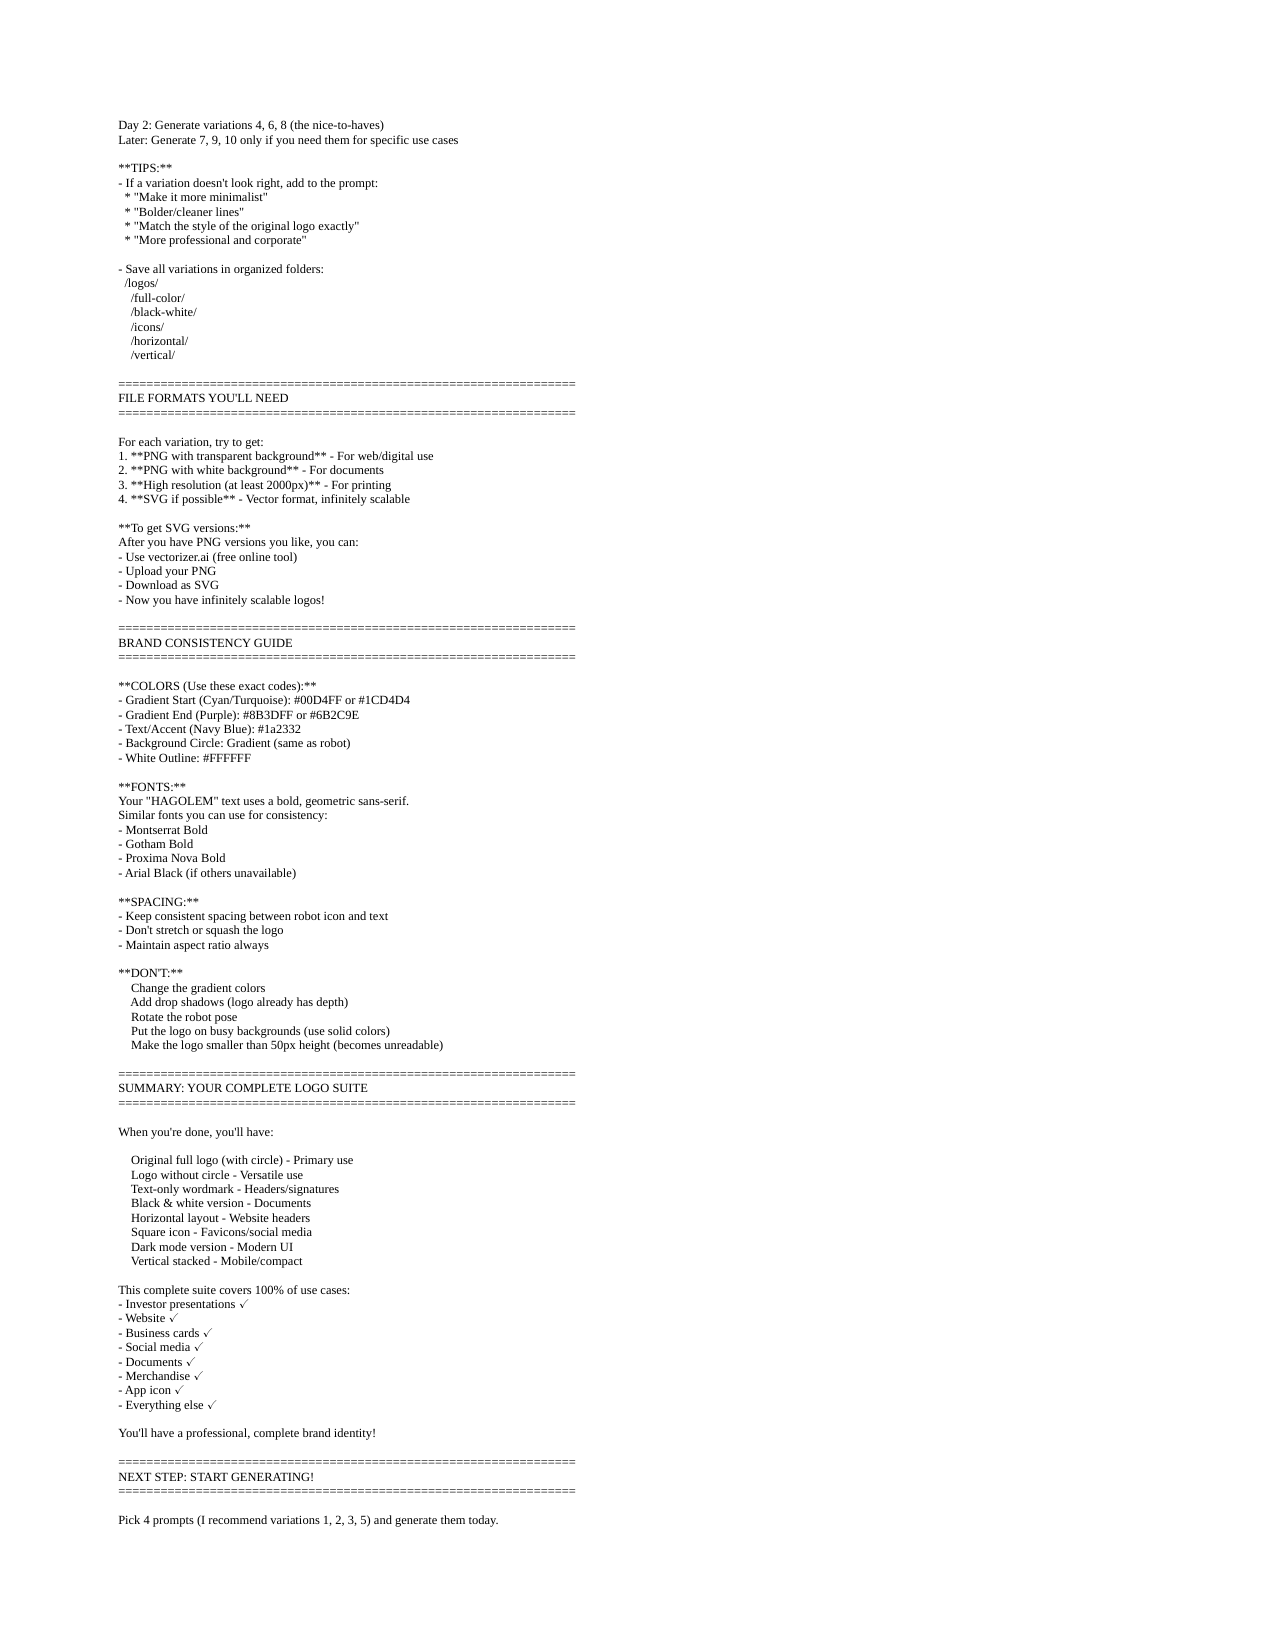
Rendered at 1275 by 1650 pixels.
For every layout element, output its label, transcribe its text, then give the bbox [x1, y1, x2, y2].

text ================================================================= [118, 650, 1157, 664]
text - If a variation doesn't look right, add to the prompt: [118, 176, 1157, 190]
text ✅ Vertical stacked - Mobile/compact [118, 1254, 1157, 1268]
text - Background Circle: Gradient (same as robot) [118, 736, 1157, 751]
text **SPACING:** [118, 894, 1157, 909]
text ================================================================= [118, 377, 1157, 391]
text ✅ Logo without circle - Versatile use [118, 1167, 1157, 1182]
text ❌ Make the logo smaller than 50px height (becomes unreadable) [118, 1038, 1157, 1052]
text ❌ Change the gradient colors [118, 981, 1157, 995]
text ❌ Rotate the robot pose [118, 1009, 1157, 1024]
text ✅ Horizontal layout - Website headers [118, 1211, 1157, 1225]
text - Keep consistent spacing between robot icon and text [118, 909, 1157, 923]
text - Text/Accent (Navy Blue): #1a2332 [118, 722, 1157, 736]
text Similar fonts you can use for consistency: [118, 808, 1157, 822]
text ✅ Black & white version - Documents [118, 1196, 1157, 1211]
text /horizontal/ [118, 334, 1157, 348]
text - White Outline: #FFFFFF [118, 751, 1157, 765]
text SUMMARY: YOUR COMPLETE LOGO SUITE [118, 1081, 1157, 1096]
text * "Make it more minimalist" [118, 190, 1157, 204]
text ✅ Dark mode version - Modern UI [118, 1239, 1157, 1254]
text Day 2: Generate variations 4, 6, 8 (the nice-to-haves) [118, 118, 1157, 132]
text ================================================================= [118, 1484, 1157, 1498]
text - Documents ✓ [118, 1354, 1157, 1369]
text - Montserrat Bold [118, 822, 1157, 837]
text **FONTS:** [118, 779, 1157, 794]
text - Investor presentations ✓ [118, 1297, 1157, 1311]
text Later: Generate 7, 9, 10 only if you need them for specific use cases [118, 132, 1157, 147]
text - Arial Black (if others unavailable) [118, 866, 1157, 880]
text - Business cards ✓ [118, 1326, 1157, 1340]
text You'll have a professional, complete brand identity! 🎨 [118, 1426, 1157, 1441]
text ================================================================= [118, 406, 1157, 420]
text Pick 4 prompts (I recommend variations 1, 2, 3, 5) and generate them today. [118, 1512, 1157, 1527]
text Your "HAGOLEM" text uses a bold, geometric sans-serif. [118, 794, 1157, 808]
text **To get SVG versions:** [118, 521, 1157, 535]
text /full-color/ [118, 291, 1157, 305]
text - Save all variations in organized folders: [118, 262, 1157, 276]
text - Social media ✓ [118, 1340, 1157, 1354]
text /vertical/ [118, 348, 1157, 362]
text /black-white/ [118, 305, 1157, 319]
text * "Match the style of the original logo exactly" [118, 219, 1157, 233]
text 2. **PNG with white background** - For documents [118, 463, 1157, 477]
text - Gradient End (Purple): #8B3DFF or #6B2C9E [118, 707, 1157, 722]
text For each variation, try to get: [118, 434, 1157, 449]
text - Now you have infinitely scalable logos! [118, 592, 1157, 607]
text ✅ Text-only wordmark - Headers/signatures [118, 1182, 1157, 1196]
text - Use vectorizer.ai (free online tool) [118, 549, 1157, 564]
text ✅ Square icon - Favicons/social media [118, 1225, 1157, 1239]
text ================================================================= [118, 1455, 1157, 1469]
text ================================================================= [118, 1096, 1157, 1110]
text - Maintain aspect ratio always [118, 937, 1157, 952]
text BRAND CONSISTENCY GUIDE [118, 636, 1157, 650]
text **DON'T:** [118, 966, 1157, 981]
text 4. **SVG if possible** - Vector format, infinitely scalable [118, 492, 1157, 506]
text NEXT STEP: START GENERATING! [118, 1469, 1157, 1484]
text - Upload your PNG [118, 564, 1157, 578]
text 1. **PNG with transparent background** - For web/digital use [118, 449, 1157, 463]
text * "More professional and corporate" [118, 233, 1157, 247]
text - App icon ✓ [118, 1383, 1157, 1397]
text After you have PNG versions you like, you can: [118, 535, 1157, 549]
text - Gradient Start (Cyan/Turquoise): #00D4FF or #1CD4D4 [118, 693, 1157, 707]
text * "Bolder/cleaner lines" [118, 204, 1157, 219]
text ✅ Original full logo (with circle) - Primary use [118, 1153, 1157, 1167]
text ================================================================= [118, 1067, 1157, 1081]
text When you're done, you'll have: [118, 1124, 1157, 1139]
text - Proxima Nova Bold [118, 851, 1157, 866]
text - Everything else ✓ [118, 1397, 1157, 1412]
text - Don't stretch or squash the logo [118, 923, 1157, 937]
text 3. **High resolution (at least 2000px)** - For printing [118, 477, 1157, 492]
text ❌ Add drop shadows (logo already has depth) [118, 995, 1157, 1009]
text ================================================================= [118, 621, 1157, 636]
text **COLORS (Use these exact codes):** [118, 679, 1157, 693]
text /icons/ [118, 319, 1157, 334]
text - Gotham Bold [118, 837, 1157, 851]
text - Website ✓ [118, 1311, 1157, 1326]
text /logos/ [118, 276, 1157, 291]
text This complete suite covers 100% of use cases: [118, 1282, 1157, 1297]
text FILE FORMATS YOU'LL NEED [118, 391, 1157, 406]
text - Download as SVG [118, 578, 1157, 592]
text ❌ Put the logo on busy backgrounds (use solid colors) [118, 1024, 1157, 1038]
text **TIPS:** [118, 161, 1157, 176]
text - Merchandise ✓ [118, 1369, 1157, 1383]
